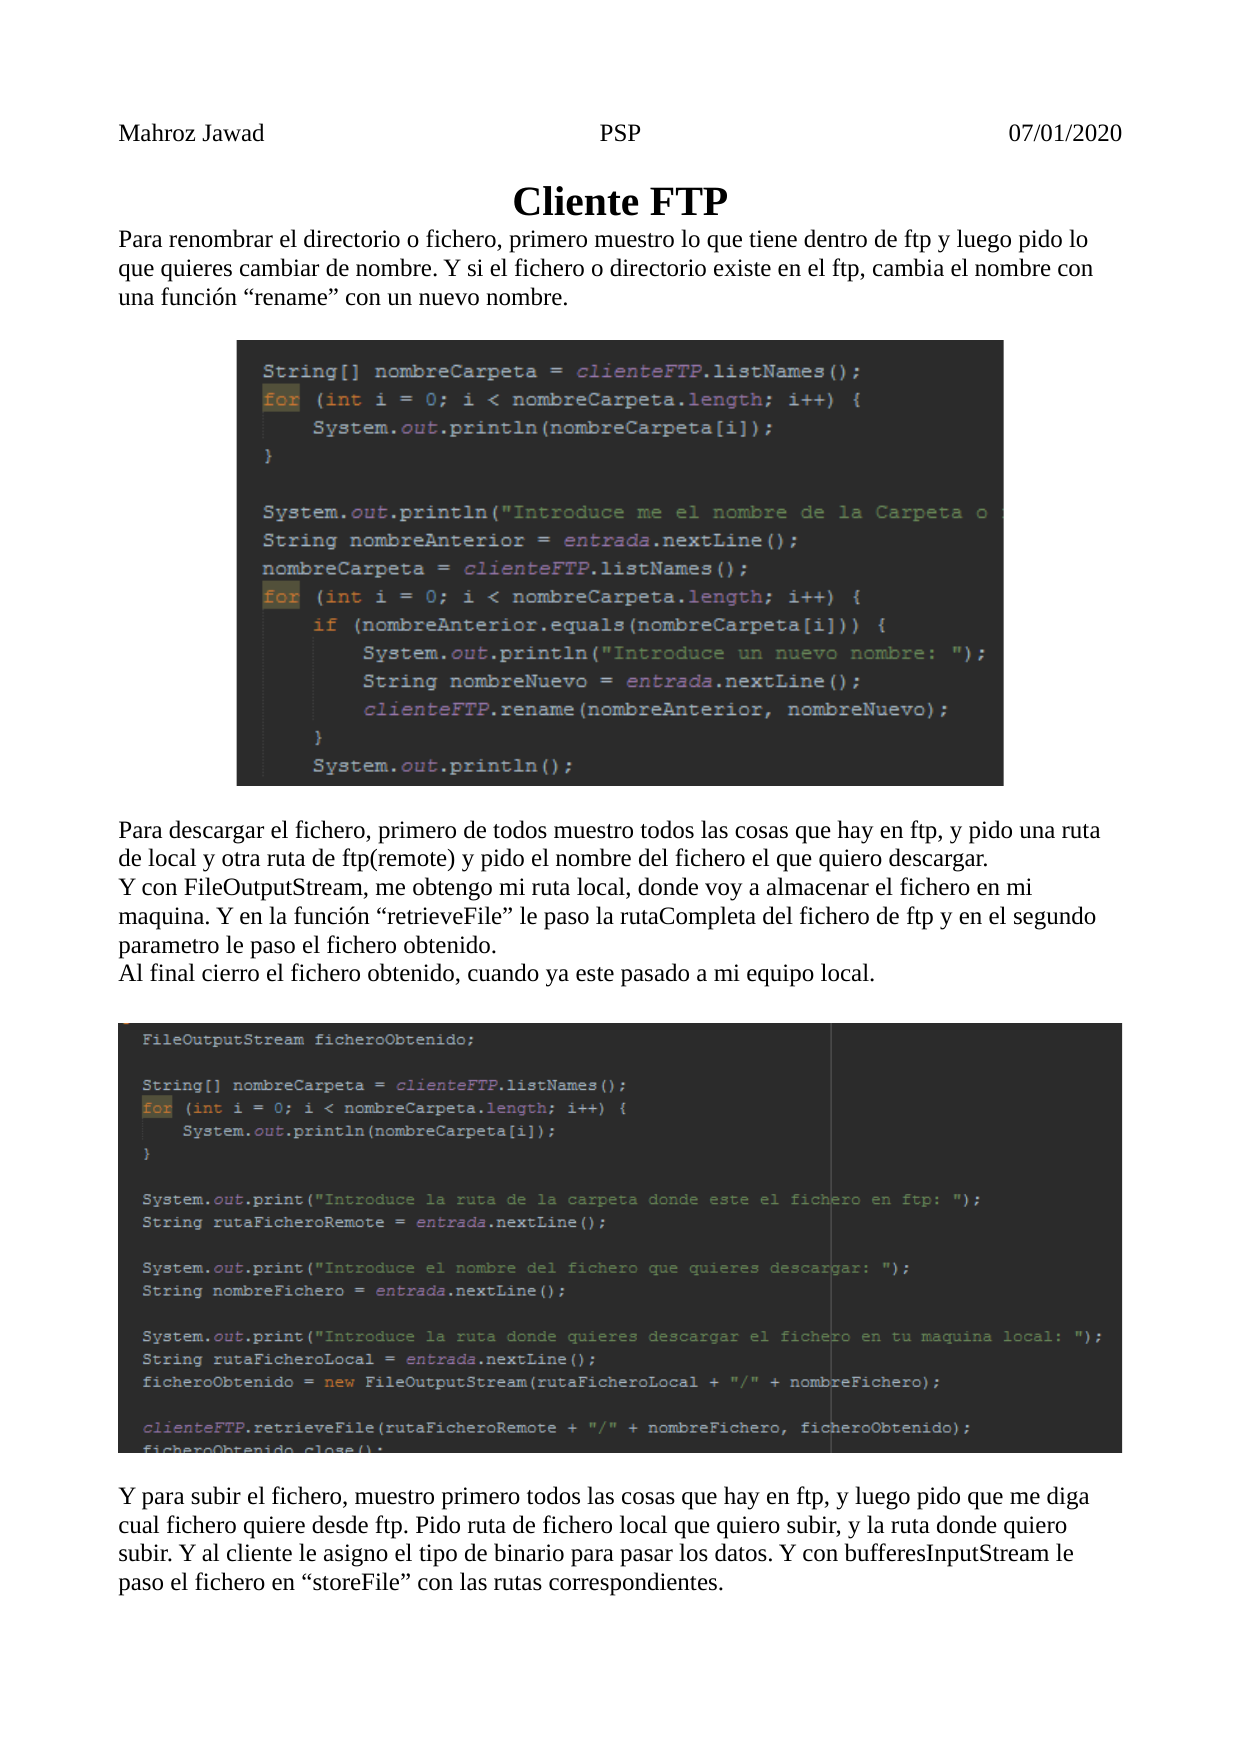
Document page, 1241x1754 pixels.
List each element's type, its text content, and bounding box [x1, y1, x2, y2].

text Para renombrar el directorio o fichero, primero muestro lo que tiene dentro de ftp y luego pido lo que quieres cambiar de nombre. Y si el fichero o directorio existe en el ftp, cambia el nombre con una función “rename” con un nuevo nombre. [118, 224, 1122, 311]
picture [236, 340, 1004, 786]
text Y para subir el fichero, muestro primero todos las cosas que hay en ftp, y luego pido que me diga cual fichero quiere desde ftp. Pido ruta de fichero local que quiero subir, y la ruta donde quiero subir. Y al cliente le asigno el tipo de binario para pasar los datos. Y con bufferesInputStream le paso el fichero en “storeFile” con las rutas correspondientes. [118, 1481, 1122, 1596]
text Cliente FTP [118, 176, 1122, 224]
text Para descargar el fichero, primero de todos muestro todos las cosas que hay en ftp, y pido una ruta de local y otra ruta de ftp(remote) y pido el nombre del fichero el que quiero descargar. [118, 815, 1122, 872]
picture [118, 1023, 1123, 1453]
text Y con FileOutputStream, me obtengo mi ruta local, donde voy a almacenar el fichero en mi maquina. Y en la función “retrieveFile” le paso la rutaCompleta del fichero de ftp y en el segundo parametro le paso el fichero obtenido. [118, 872, 1122, 958]
text Al final cierro el fichero obtenido, cuando ya este pasado a mi equipo local. [118, 958, 1122, 987]
